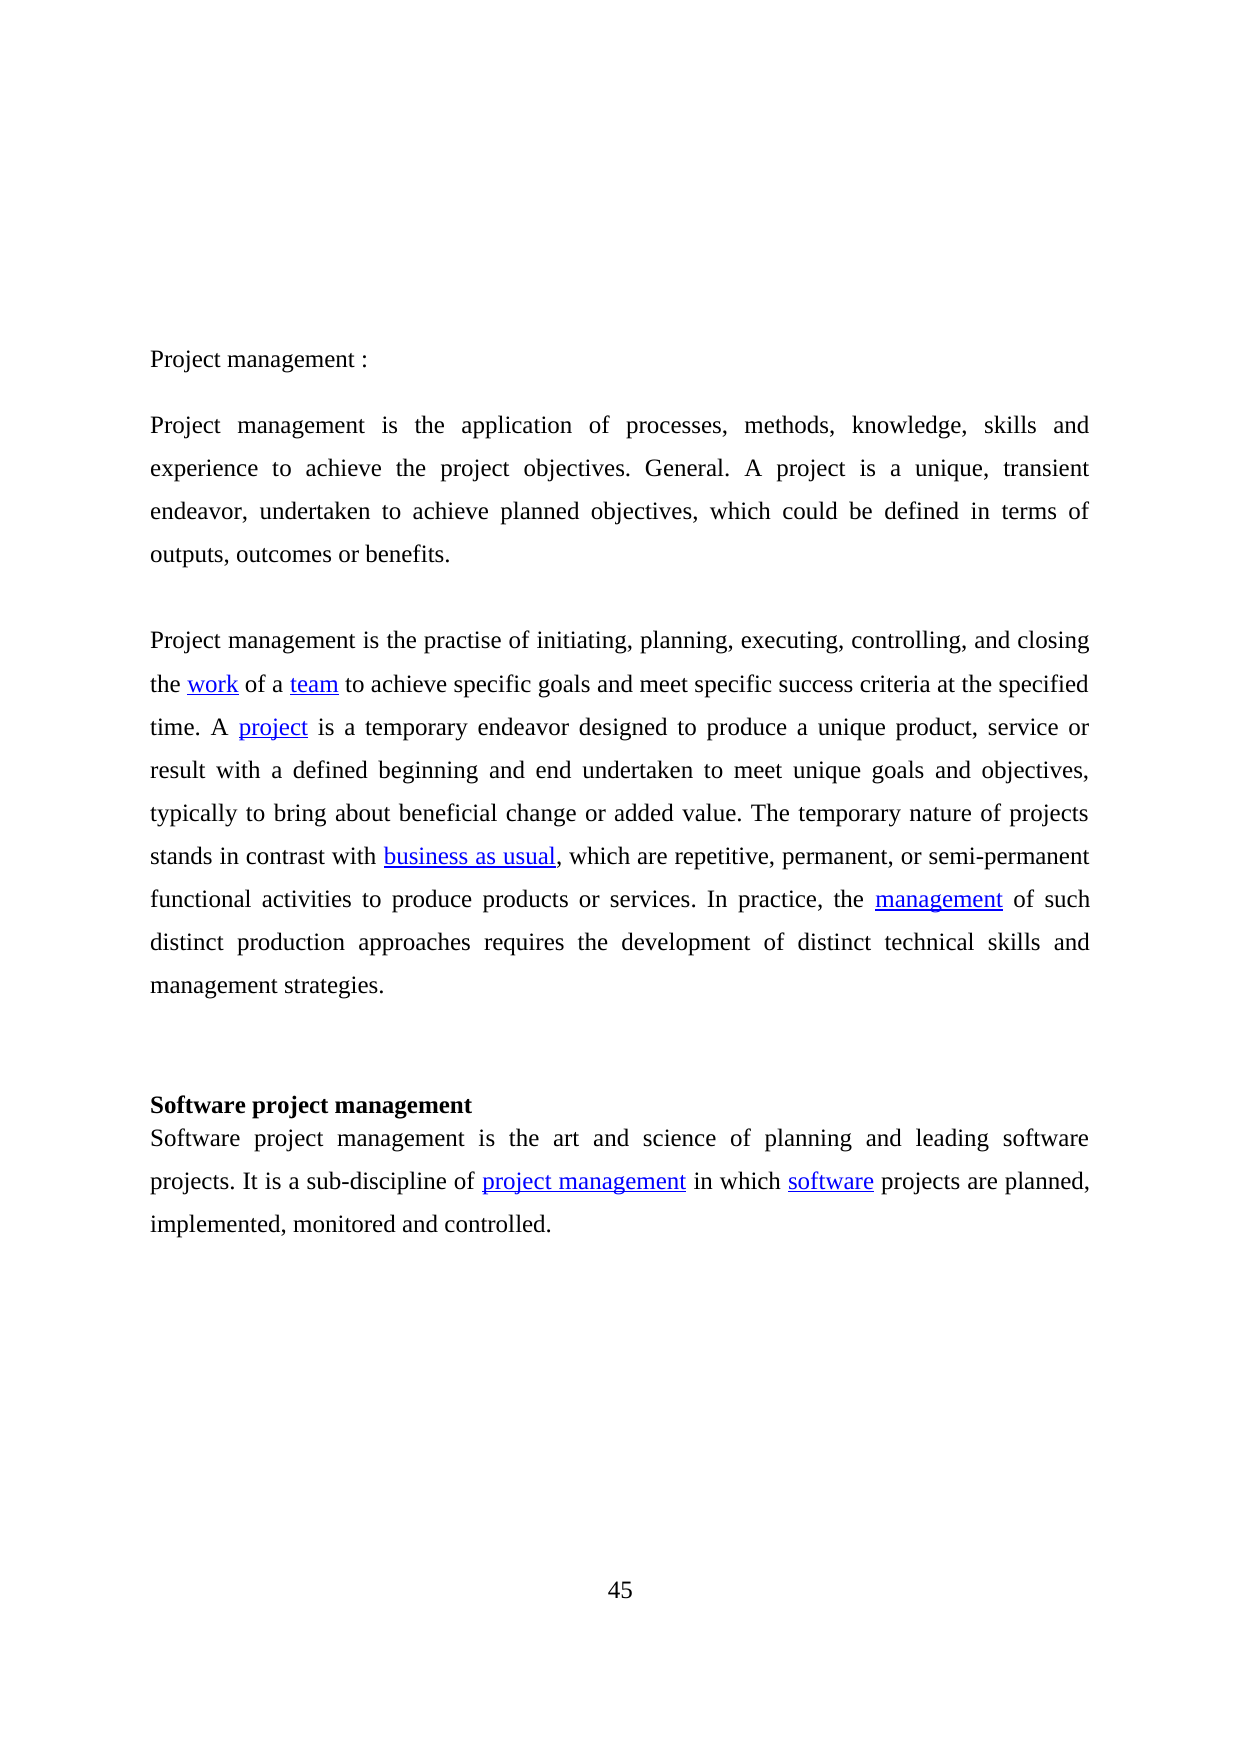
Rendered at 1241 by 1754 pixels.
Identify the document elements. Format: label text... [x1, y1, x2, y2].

text Project management : [150, 344, 1090, 373]
text Software project management [150, 1090, 1090, 1119]
text Project management is the practise of initiating, planning, executing, controlling, and closing the work of a team to achieve specific goals and meet specific success criteria at the specified time. A project is a temporary endeavor designed to produce a unique product, service or result with a defined beginning and end undertaken to meet unique goals and objectives, typically to bring about beneficial change or added value. The temporary nature of projects stands in contrast with business as usual, which are repetitive, permanent, or semi-permanent functional activities to produce products or services. In practice, the management of such distinct production approaches requires the development of distinct technical skills and management strategies. [150, 626, 1090, 999]
text Project management is the application of processes, methods, knowledge, skills and experience to achieve the project objectives. General. A project is a unique, transient endeavor, undertaken to achieve planned objectives, which could be defined in terms of outputs, outcomes or benefits. [150, 410, 1090, 568]
text Software project management is the art and science of planning and leading software projects. It is a sub-discipline of project management in which software projects are planned, implemented, monitored and controlled. [150, 1123, 1090, 1238]
